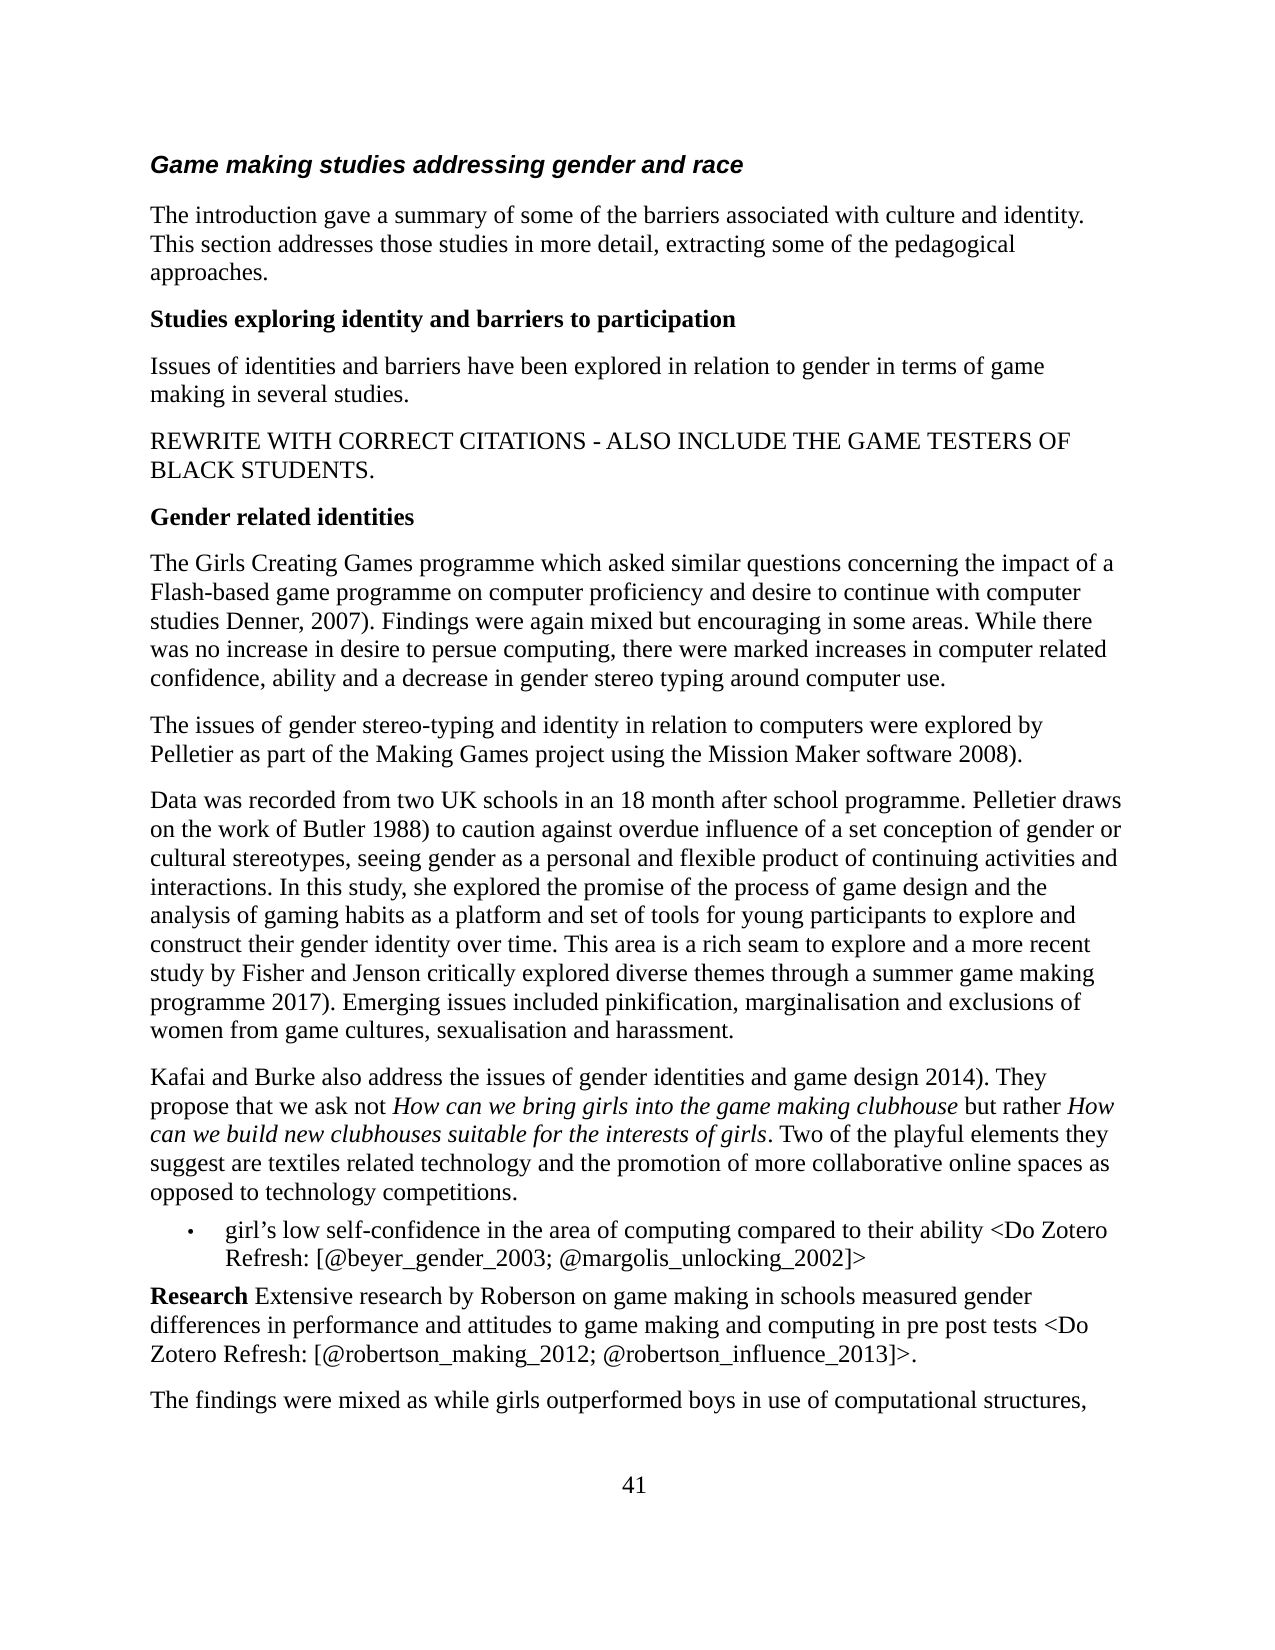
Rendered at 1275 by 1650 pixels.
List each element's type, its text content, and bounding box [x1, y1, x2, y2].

text The findings were mixed as while girls outperformed boys in use of computational structures, [150, 1385, 1125, 1414]
list girl’s low self-confidence in the area of computing compared to their ability <Do Zotero Refresh: [@beyer_gender_2003; @margolis_unlocking_2002]> [187, 1215, 1125, 1272]
text Issues of identities and barriers have been explored in relation to gender in terms of game making in several studies. [150, 351, 1125, 408]
text Gender related identities [150, 502, 1125, 530]
text The introduction gave a summary of some of the barriers associated with culture and identity. This section addresses those studies in more detail, extracting some of the pedagogical approaches. [150, 200, 1125, 286]
text Research Extensive research by Roberson on game making in schools measured gender differences in performance and attitudes to game making and computing in pre post tests <Do Zotero Refresh: [@robertson_making_2012; @robertson_influence_2013]>. [150, 1281, 1125, 1367]
text REWRITE WITH CORRECT CITATIONS - ALSO INCLUDE THE GAME TESTERS OF BLACK STUDENTS. [150, 426, 1125, 484]
text The Girls Creating Games programme which asked similar questions concerning the impact of a Flash-based game programme on computer proficiency and desire to continue with computer studies Denner, 2007). Findings were again mixed but encouraging in some areas. While there was no increase in desire to persue computing, there were marked increases in computer related confidence, ability and a decrease in gender stereo typing around computer use. [150, 548, 1125, 692]
subtitle Game making studies addressing gender and race [150, 150, 1125, 178]
text Kafai and Burke also address the issues of gender identities and game design 2014). They propose that we ask not How can we bring girls into the game making clubhouse but rather How can we build new clubhouses suitable for the interests of girls. Two of the playful elements they suggest are textiles related technology and the promotion of more collaborative online spaces as opposed to technology competitions. [150, 1062, 1125, 1206]
text The issues of gender stereo-typing and identity in relation to computers were explored by Pelletier as part of the Making Games project using the Mission Maker software 2008). [150, 710, 1125, 767]
text Studies exploring identity and barriers to participation [150, 304, 1125, 333]
text Data was recorded from two UK schools in an 18 month after school programme. Pelletier draws on the work of Butler 1988) to caution against overdue influence of a set conception of gender or cultural stereotypes, seeing gender as a personal and flexible product of continuing activities and interactions. In this study, she explored the promise of the process of game design and the analysis of gaming habits as a platform and set of tools for young participants to explore and construct their gender identity over time. This area is a rich seam to explore and a more recent study by Fisher and Jenson critically explored diverse themes through a summer game making programme 2017). Emerging issues included pinkification, marginalisation and exclusions of women from game cultures, sexualisation and harassment. [150, 785, 1125, 1044]
